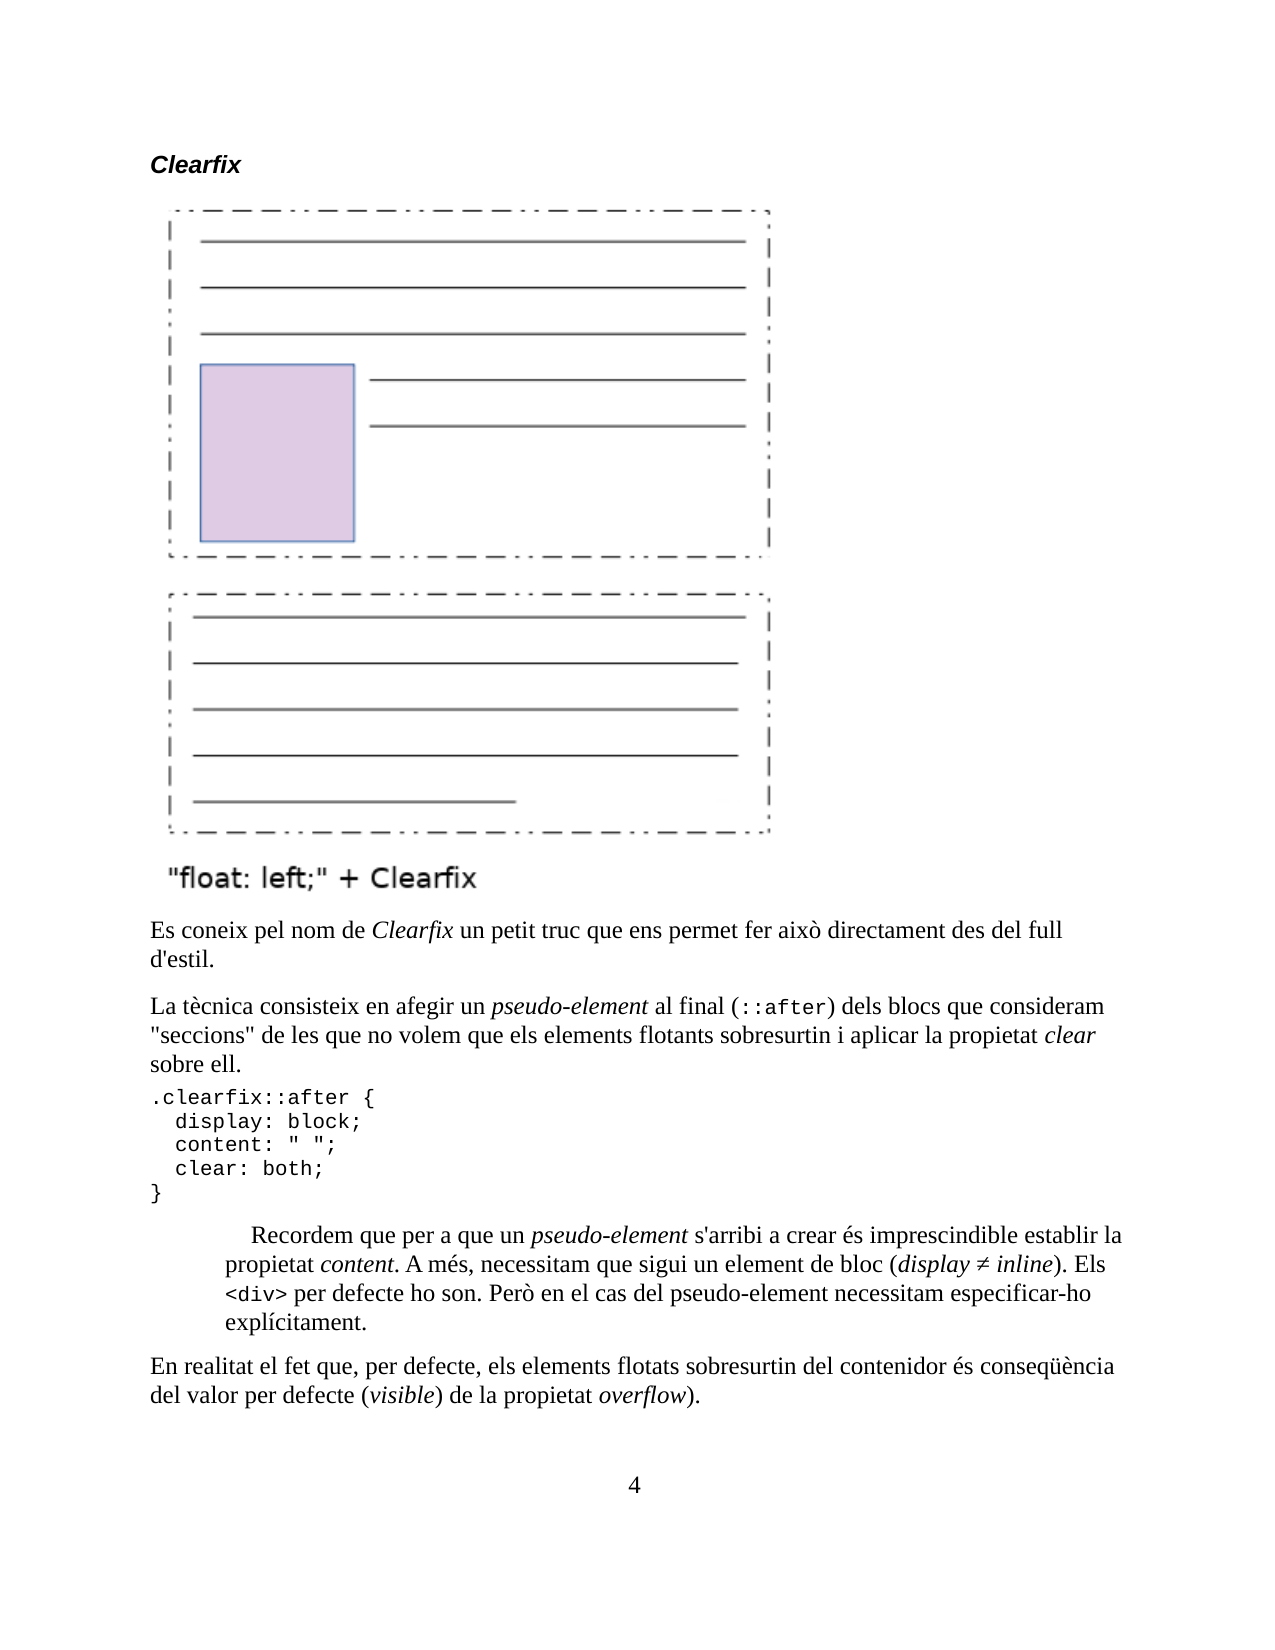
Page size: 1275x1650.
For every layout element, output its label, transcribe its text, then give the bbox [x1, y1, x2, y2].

picture [150, 191, 797, 907]
text La tècnica consisteix en afegir un pseudo-element al final (::after) dels blocs que consideram "seccions" de les que no volem que els elements flotants sobresurtin i aplicar la propietat clear sobre ell. [150, 991, 1125, 1078]
text display: block; [150, 1111, 1125, 1134]
text Es coneix pel nom de Clearfix un petit truc que ens permet fer això directament des del full d'estil. [150, 916, 1125, 973]
text clear: both; [150, 1158, 1125, 1182]
text } [150, 1182, 1125, 1205]
text content: " "; [150, 1134, 1125, 1158]
text En realitat el fet que, per defecte, els elements flotats sobresurtin del contenidor és conseqüència del valor per defecte (visible) de la propietat overflow). [150, 1351, 1125, 1409]
text .clearfix::after { [150, 1087, 1125, 1111]
subtitle Clearfix [150, 150, 1125, 178]
text 📌 Recordem que per a que un pseudo-element s'arribi a crear és imprescindible establir la propietat content. A més, necessitam que sigui un element de bloc (display ≠ inline). Els <div> per defecte ho son. Però en el cas del pseudo-element necessitam especificar-ho explícitament. [225, 1220, 1125, 1336]
